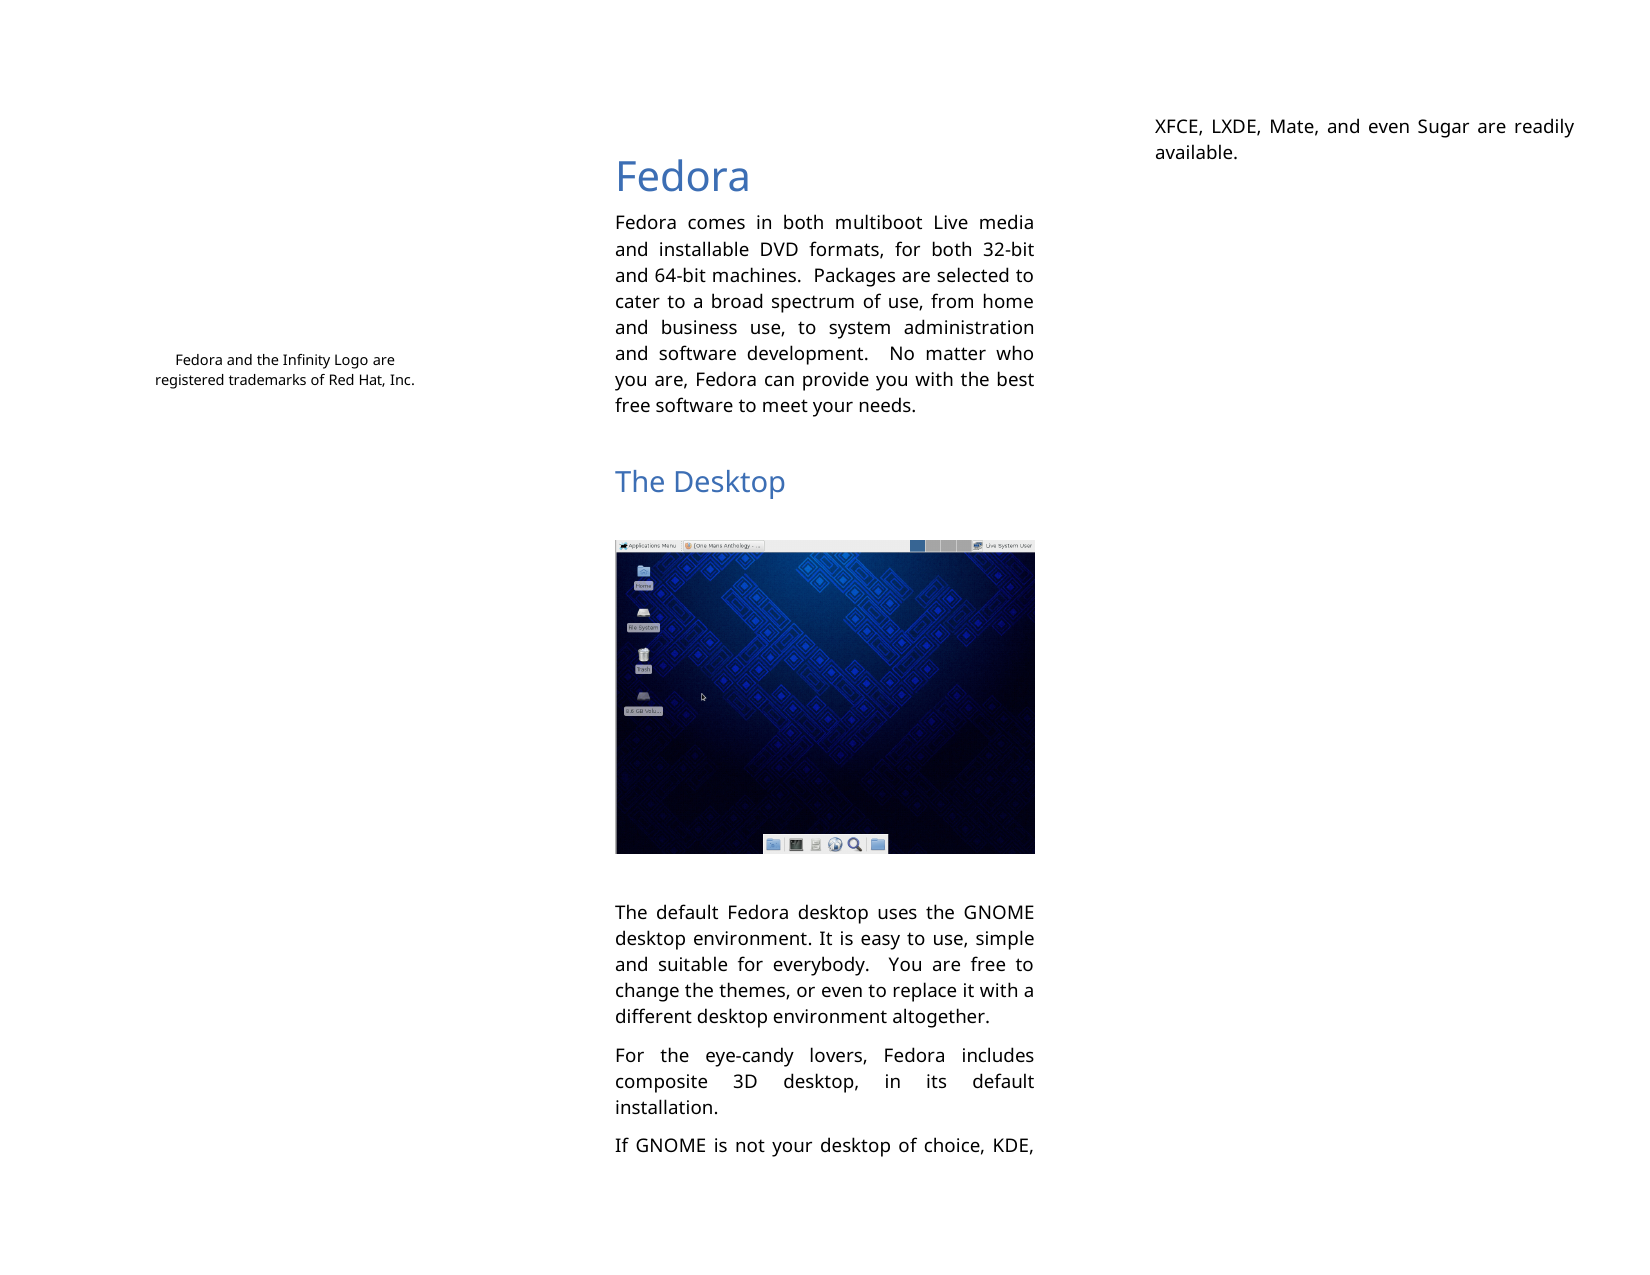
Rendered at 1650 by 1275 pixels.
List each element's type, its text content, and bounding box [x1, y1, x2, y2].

text For the eye-candy lovers, Fedora includes composite 3D desktop, in its default installation. [615, 1042, 1035, 1120]
text If GNOME is not your desktop of choice, KDE, [615, 1132, 1035, 1158]
text Fedora [615, 147, 1035, 203]
text Fedora and the Infinity Logo are registered trademarks of Red Hat, Inc. [75, 350, 495, 389]
text XFCE, LXDE, Mate, and even Sugar are readily available. [1155, 112, 1575, 164]
text The default Fedora desktop uses the GNOME desktop environment. It is easy to use, simple and suitable for everybody. You are free to change the themes, or even to replace it with a different desktop environment altogether. [615, 899, 1035, 1029]
subtitle The Desktop [615, 462, 1035, 540]
picture [615, 540, 1035, 854]
text Fedora comes in both multiboot Live media and installable DVD formats, for both 32-bit and 64-bit machines. Packages are selected to cater to a broad spectrum of use, from home and business use, to system administration and software development. No matter who you are, Fedora can provide you with the best free software to meet your needs. [615, 209, 1035, 418]
